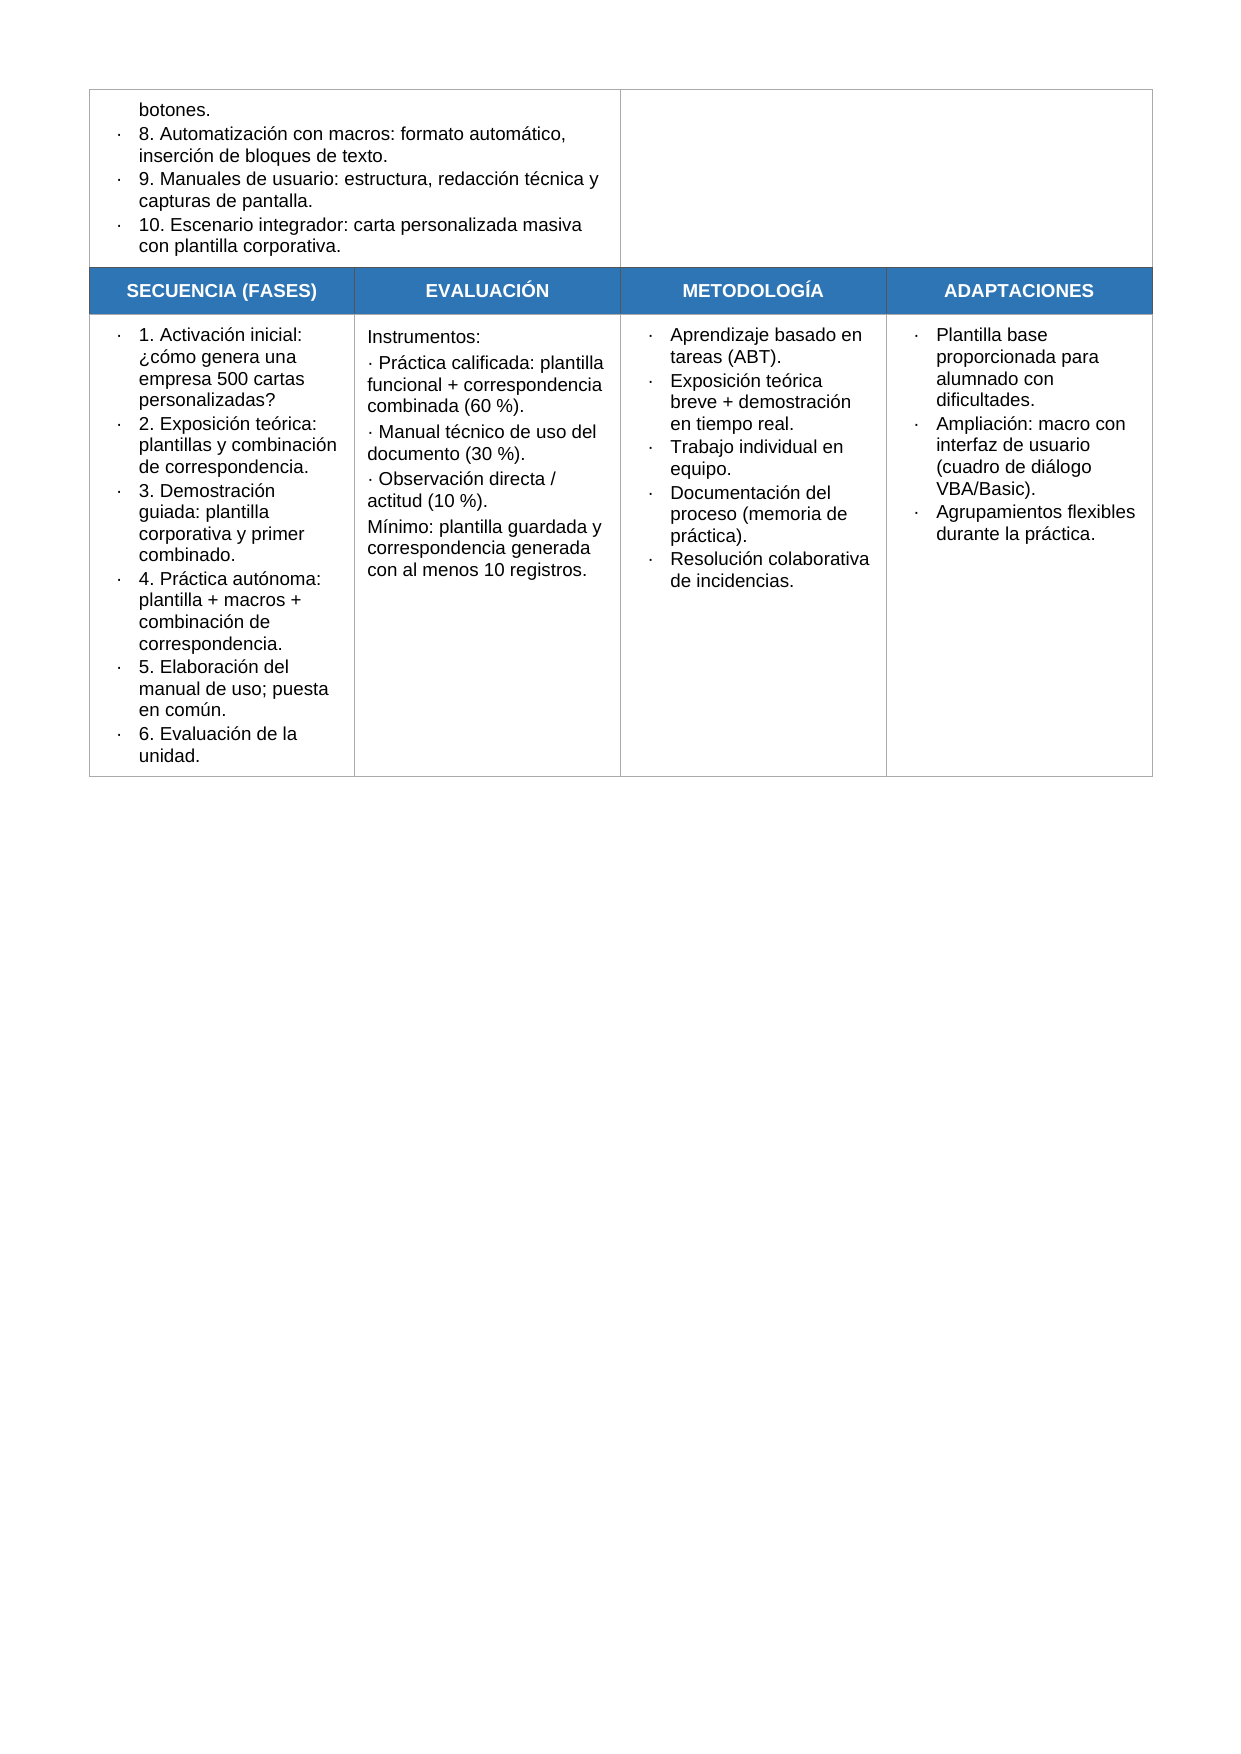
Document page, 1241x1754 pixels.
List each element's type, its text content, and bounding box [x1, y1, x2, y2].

table_cell 1. Plantillas de documento: concepto, tipos y estructura. 2. Creación de plantillas corporativas: logotipo, estilos y áreas protegidas. 3. Gestión de plantillas: guardar, modificar y distribuir. 4. Combinación de correspondencia: origen de datos (hoja de cálculo, base de datos). 5. Proceso de combinación: campos de combinación, filtros y opciones de salida. 6. Tablas de contenido e índices automáticos: generación y actualización. 7. Macros básicas: grabación, edición y asignación a botones. 8. Automatización con macros: formato automático, inserción de bloques de texto. 9. Manuales de usuario: estructura, redacción técnica y capturas de pantalla. 10. Escenario integrador: carta personalizada masiva con plantilla corporativa. [90, 90, 620, 267]
table_cell [621, 90, 1152, 267]
table_cell Plantilla base proporcionada para alumnado con dificultades. Ampliación: macro con interfaz de usuario (cuadro de diálogo VBA/Basic). Agrupamientos flexibles durante la práctica. [887, 315, 1152, 776]
table_cell EVALUACIÓN [355, 268, 620, 314]
table_cell Instrumentos: · Práctica calificada: plantilla funcional + correspondencia combinada (60 %). · Manual técnico de uso del documento (30 %). · Observación directa / actitud (10 %). Mínimo: plantilla guardada y correspondencia generada con al menos 10 registros. [355, 315, 620, 776]
table_cell 1. Activación inicial: ¿cómo genera una empresa 500 cartas personalizadas? 2. Exposición teórica: plantillas y combinación de correspondencia. 3. Demostración guiada: plantilla corporativa y primer combinado. 4. Práctica autónoma: plantilla + macros + combinación de correspondencia. 5. Elaboración del manual de uso; puesta en común. 6. Evaluación de la unidad. [90, 315, 354, 776]
table_cell Aprendizaje basado en tareas (ABT). Exposición teórica breve + demostración en tiempo real. Trabajo individual en equipo. Documentación del proceso (memoria de práctica). Resolución colaborativa de incidencias. [621, 315, 886, 776]
table_cell SECUENCIA (FASES) [90, 268, 354, 314]
table_cell METODOLOGÍA [621, 268, 886, 314]
table_cell ADAPTACIONES [887, 268, 1152, 314]
